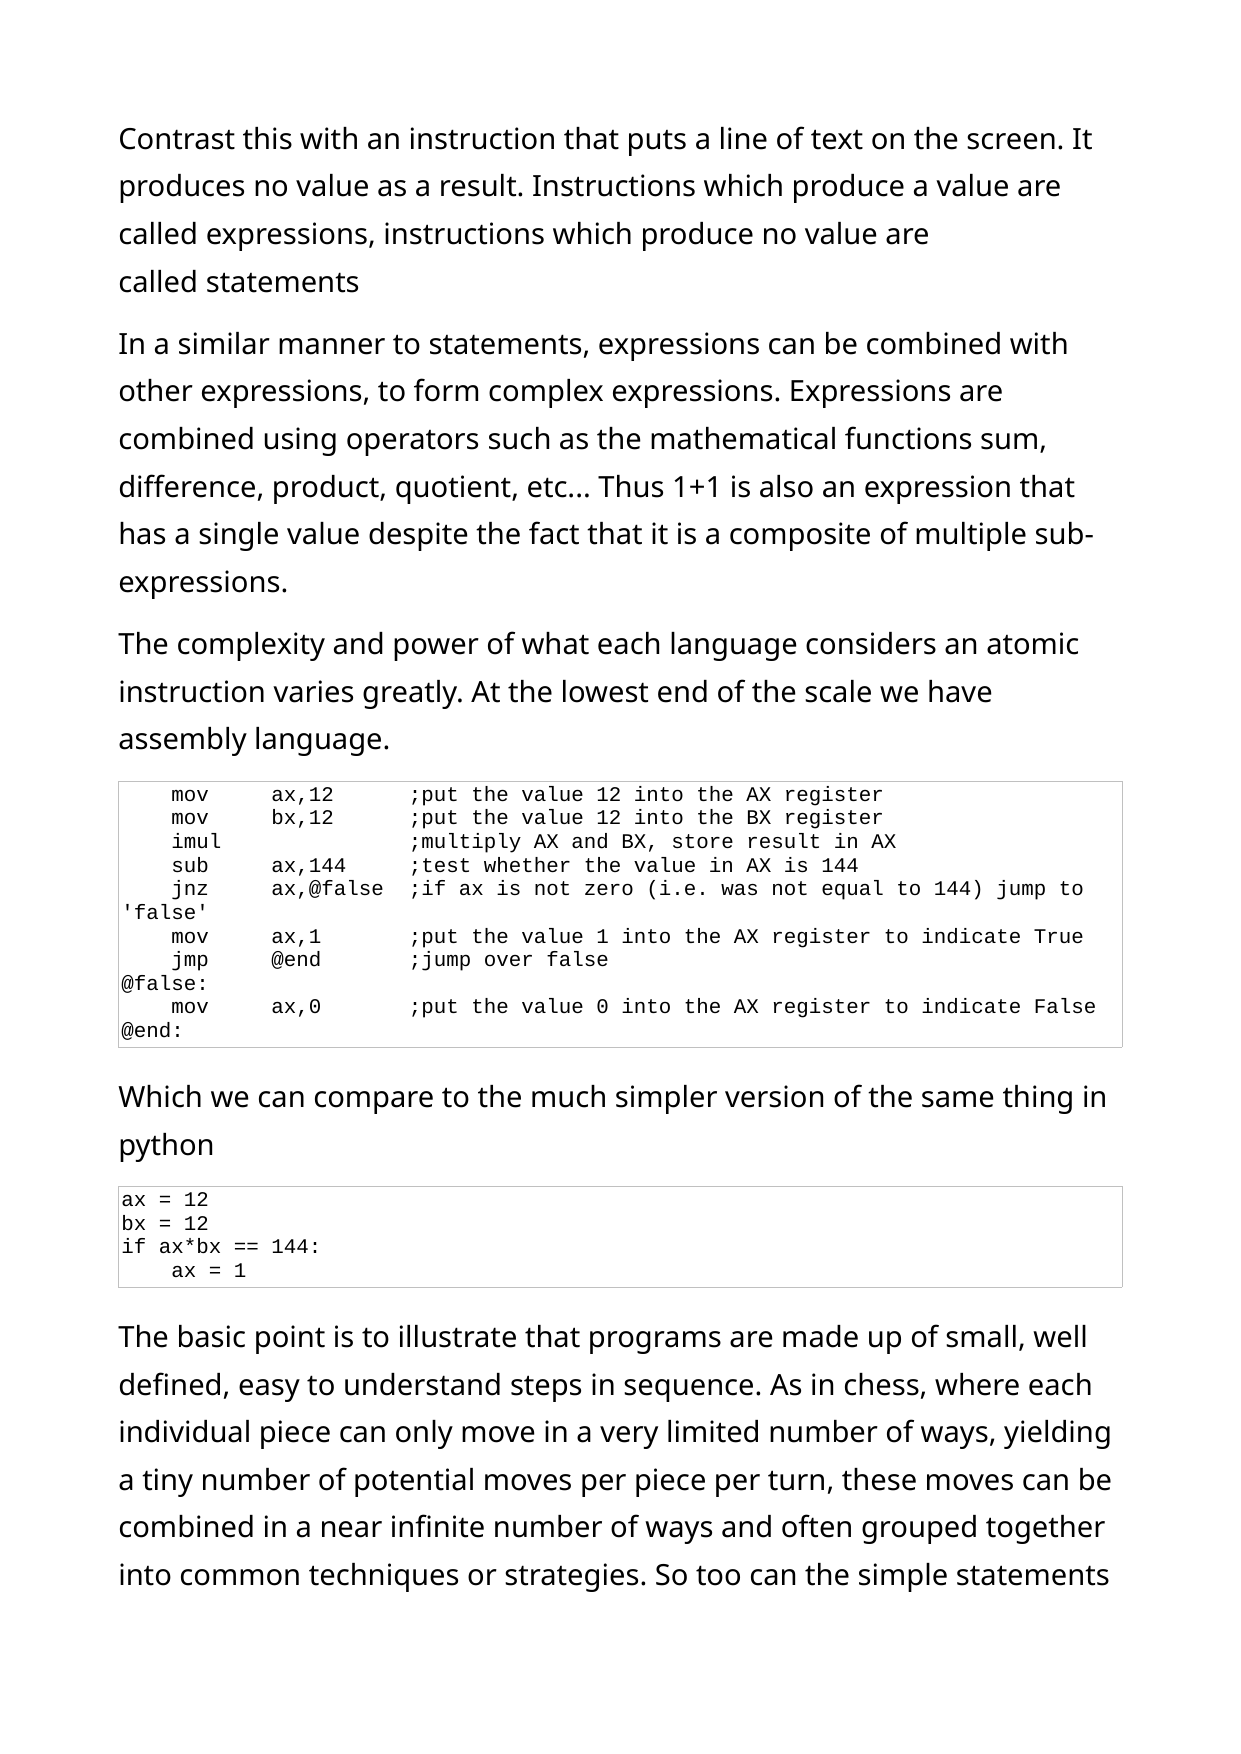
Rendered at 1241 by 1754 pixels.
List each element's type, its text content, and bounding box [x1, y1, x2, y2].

text jmp @end ;jump over false [119, 946, 1122, 970]
text ax = 12 [119, 1187, 1122, 1210]
text mov ax,0 ;put the value 0 into the AX register to indicate False [119, 993, 1122, 1017]
text Contrast this with an instruction that puts a line of text on the screen. It produces no value as a result. Instructions which produce a value are called expressions, instructions which produce no value are called statements [118, 118, 1122, 301]
text sub ax,144 ;test whether the value in AX is 144 [119, 852, 1122, 875]
text imul ;multiply AX and BX, store result in AX [119, 828, 1122, 852]
text mov bx,12 ;put the value 12 into the BX register [119, 804, 1122, 828]
text The complexity and power of what each language considers an atomic instruction varies greatly. At the lowest end of the scale we have assembly language. [118, 623, 1122, 758]
text if ax*bx == 144: [119, 1233, 1122, 1257]
text In a similar manner to statements, expressions can be combined with other expressions, to form complex expressions. Expressions are combined using operators such as the mathematical functions sum, difference, product, quotient, etc... Thus 1+1 is also an expression that has a single value despite the fact that it is a composite of multiple sub-expressions. [118, 323, 1122, 601]
text bx = 12 [119, 1210, 1122, 1233]
text @end: [119, 1017, 1122, 1047]
text ax = 1 [119, 1257, 1122, 1287]
text Which we can compare to the much simpler version of the same thing in python [118, 1076, 1122, 1164]
text jnz ax,@false ;if ax is not zero (i.e. was not equal to 144) jump to 'false' [119, 875, 1122, 923]
text mov ax,12 ;put the value 12 into the AX register [119, 782, 1122, 804]
text The basic point is to illustrate that programs are made up of small, well defined, easy to understand steps in sequence. As in chess, where each individual piece can only move in a very limited number of ways, yielding a tiny number of potential moves per piece per turn, these moves can be combined in a near infinite number of ways and often grouped together into common techniques or strategies. So too can the simple statements [118, 1316, 1122, 1594]
text mov ax,1 ;put the value 1 into the AX register to indicate True [119, 923, 1122, 946]
text @false: [119, 970, 1122, 993]
